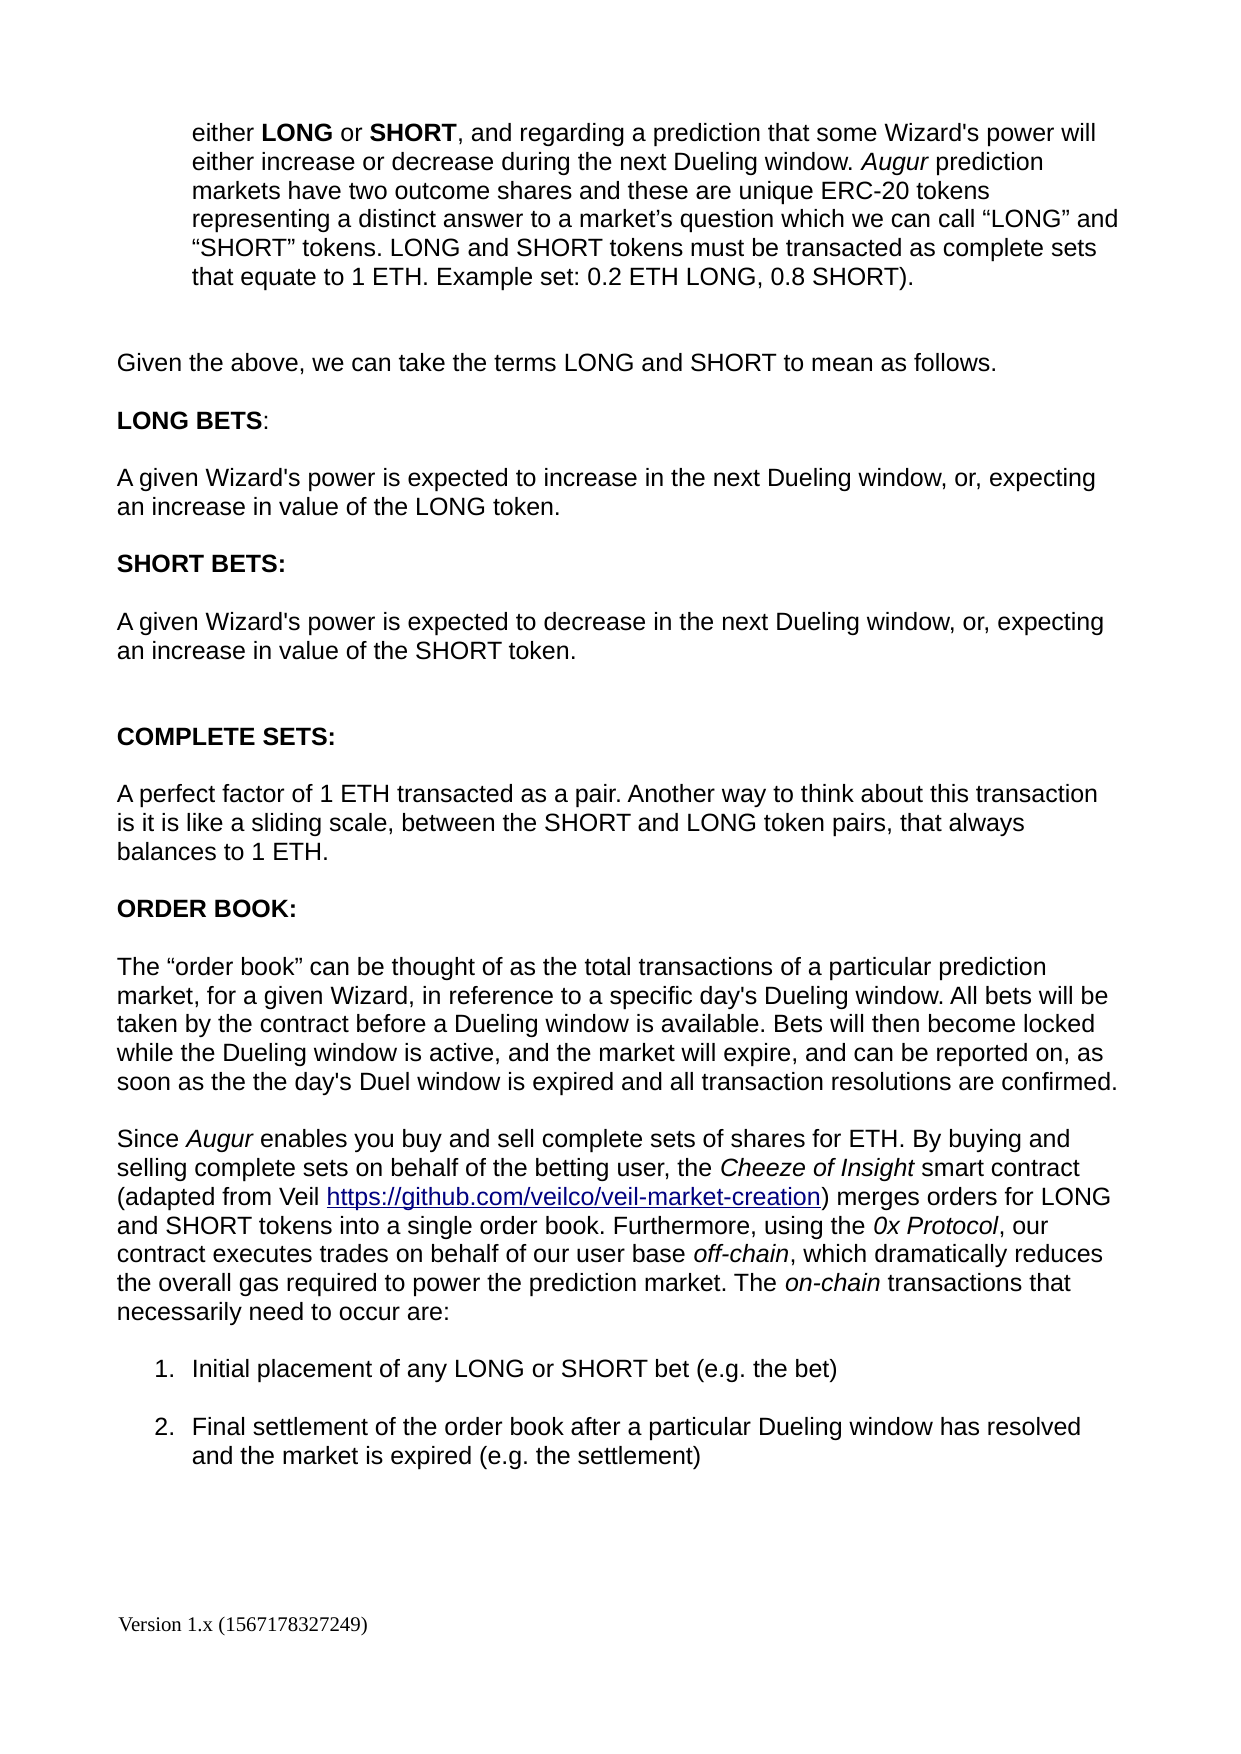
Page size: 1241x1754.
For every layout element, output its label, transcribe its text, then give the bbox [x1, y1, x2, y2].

text ORDER BOOK: [117, 894, 1122, 923]
text LONG BETS: [117, 406, 1122, 434]
text Since Augur enables you buy and sell complete sets of shares for ETH. By buying and selling complete sets on behalf of the betting user, the Cheeze of Insight smart contract (adapted from Veil https://github.com/veilco/veil-market-creation) merges orders for LONG and SHORT tokens into a single order book. Furthermore, using the 0x Protocol, our contract executes trades on behalf of our user base off-chain, which dramatically reduces the overall gas required to power the prediction market. The on-chain transactions that necessarily need to occur are: [117, 1124, 1122, 1326]
text Given the above, we can take the terms LONG and SHORT to mean as follows. [117, 348, 1122, 377]
text A given Wizard's power is expected to increase in the next Dueling window, or, expecting an increase in value of the LONG token. [117, 463, 1122, 521]
text SHORT BETS: [117, 549, 1122, 578]
text A perfect factor of 1 ETH transacted as a pair. Another way to think about this transaction is it is like a sliding scale, between the SHORT and LONG token pairs, that always balances to 1 ETH. [117, 779, 1122, 866]
text The “order book” can be thought of as the total transactions of a particular prediction market, for a given Wizard, in reference to a specific day's Dueling window. All bets will be taken by the contract before a Dueling window is available. Bets will then become locked while the Dueling window is active, and the market will expire, and can be reported on, as soon as the the day's Duel window is expired and all transaction resolutions are confirmed. [117, 952, 1122, 1096]
text COMPLETE SETS: [117, 722, 1122, 751]
list Final settlement of the order book after a particular Dueling window has resolved and the market is expired (e.g. the settlement) [154, 1412, 1122, 1469]
list either LONG or SHORT, and regarding a prediction that some Wizard's power will either increase or decrease during the next Dueling window. Augur prediction markets have two outcome shares and these are unique ERC-20 tokens representing a distinct answer to a market’s question which we can call “LONG” and “SHORT” tokens. LONG and SHORT tokens must be transacted as complete sets that equate to 1 ETH. Example set: 0.2 ETH LONG, 0.8 SHORT). [154, 118, 1122, 291]
list Initial placement of any LONG or SHORT bet (e.g. the bet) [154, 1354, 1122, 1383]
text A given Wizard's power is expected to decrease in the next Dueling window, or, expecting an increase in value of the SHORT token. [117, 607, 1122, 664]
